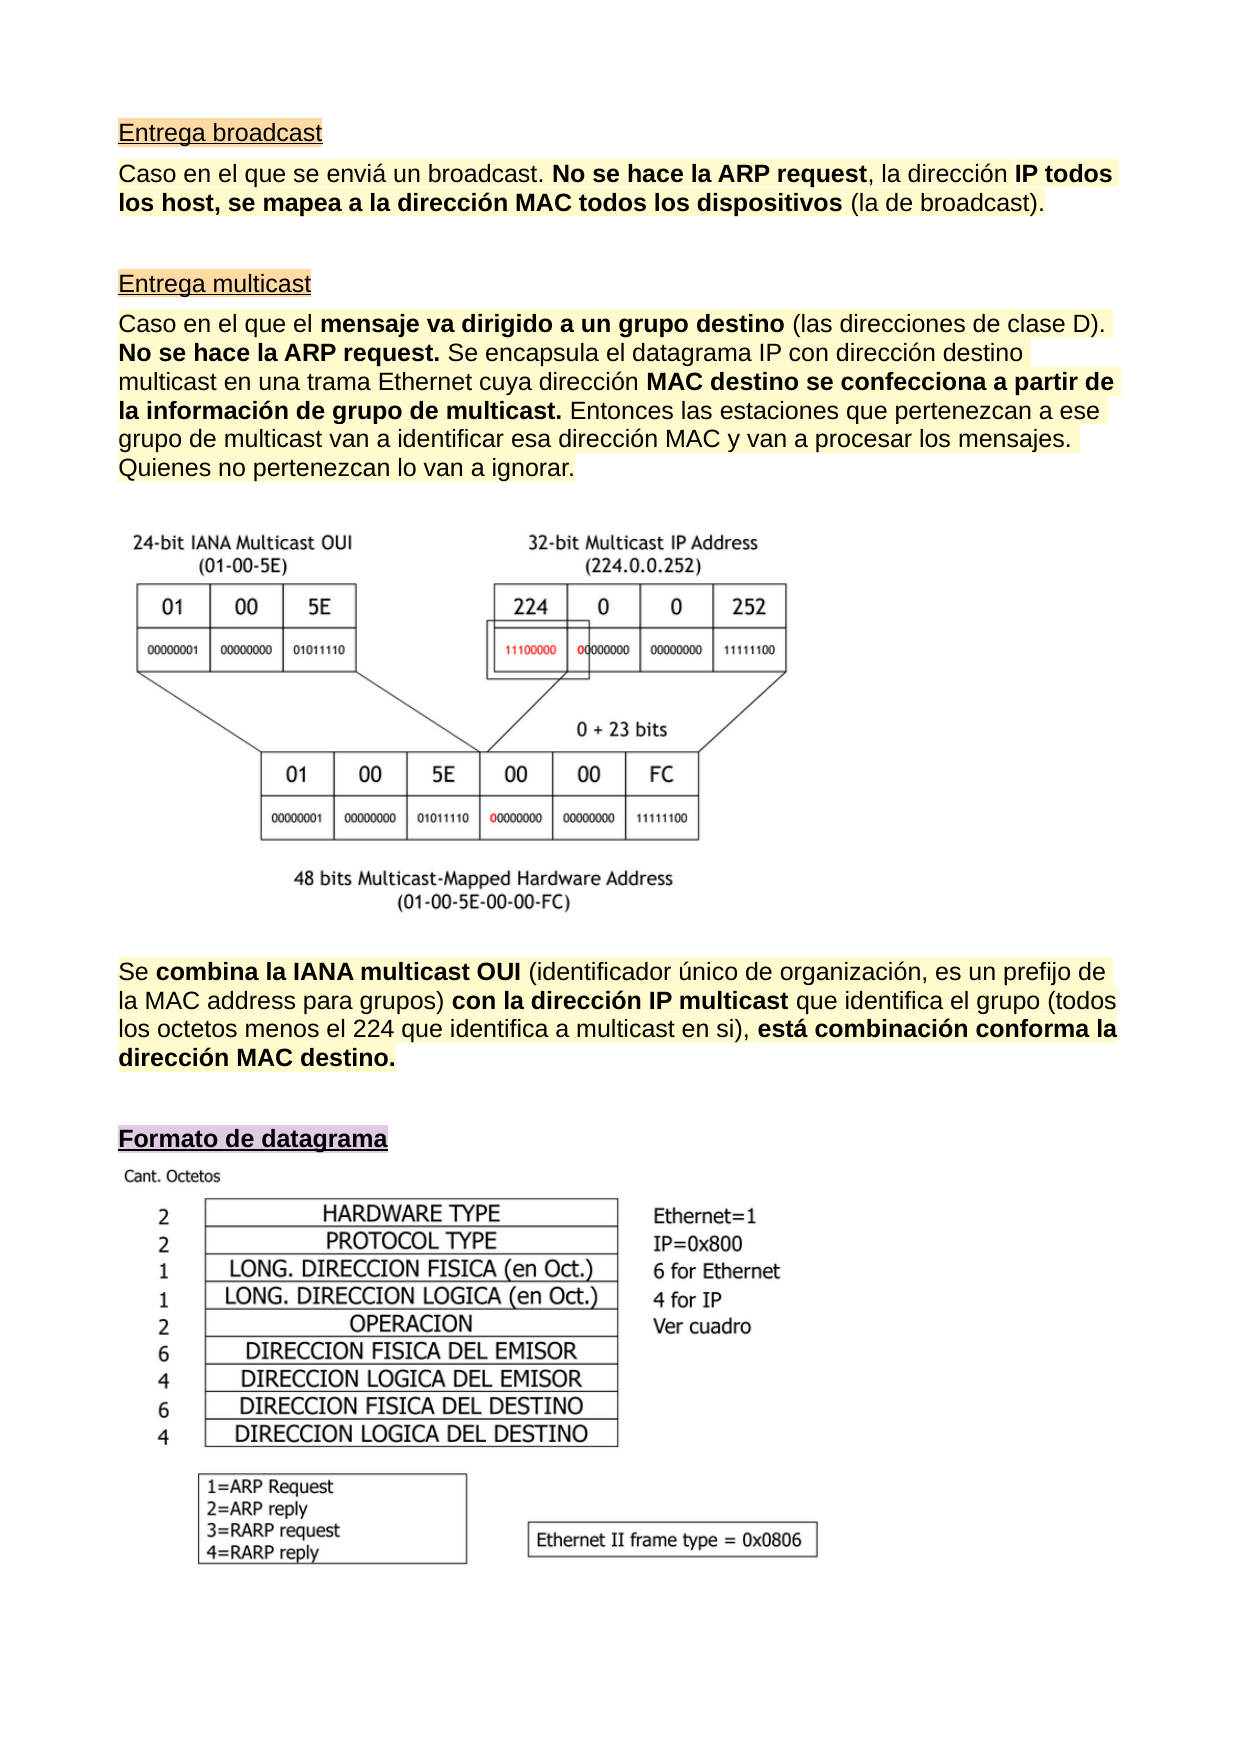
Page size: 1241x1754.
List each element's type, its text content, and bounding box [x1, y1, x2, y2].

text Entrega broadcast [118, 118, 1122, 147]
text Formato de datagrama [118, 1124, 1122, 1153]
text Caso en el que el mensaje va dirigido a un grupo destino (las direcciones de clase D). No se hace la ARP request. Se encapsula el datagrama IP con dirección destino multicast en una trama Ethernet cuya dirección MAC destino se confecciona a partir de la información de grupo de multicast. Entonces las estaciones que pertenezcan a ese grupo de multicast van a identificar esa dirección MAC y van a procesar los mensajes. Quienes no pertenezcan lo van a ignorar. [118, 309, 1122, 482]
text Caso en el que se enviá un broadcast. No se hace la ARP request, la dirección IP todos los host, se mapea a la dirección MAC todos los dispositivos (la de broadcast). [118, 159, 1122, 216]
text Se combina la IANA multicast OUI (identificador único de organización, es un prefijo de la MAC address para grupos) con la dirección IP multicast que identifica el grupo (todos los octetos menos el 224 que identifica a multicast en si), está combinación conforma la dirección MAC destino. [118, 957, 1122, 1072]
picture [120, 1167, 821, 1570]
text Entrega multicast [118, 269, 1122, 297]
picture [123, 528, 795, 917]
